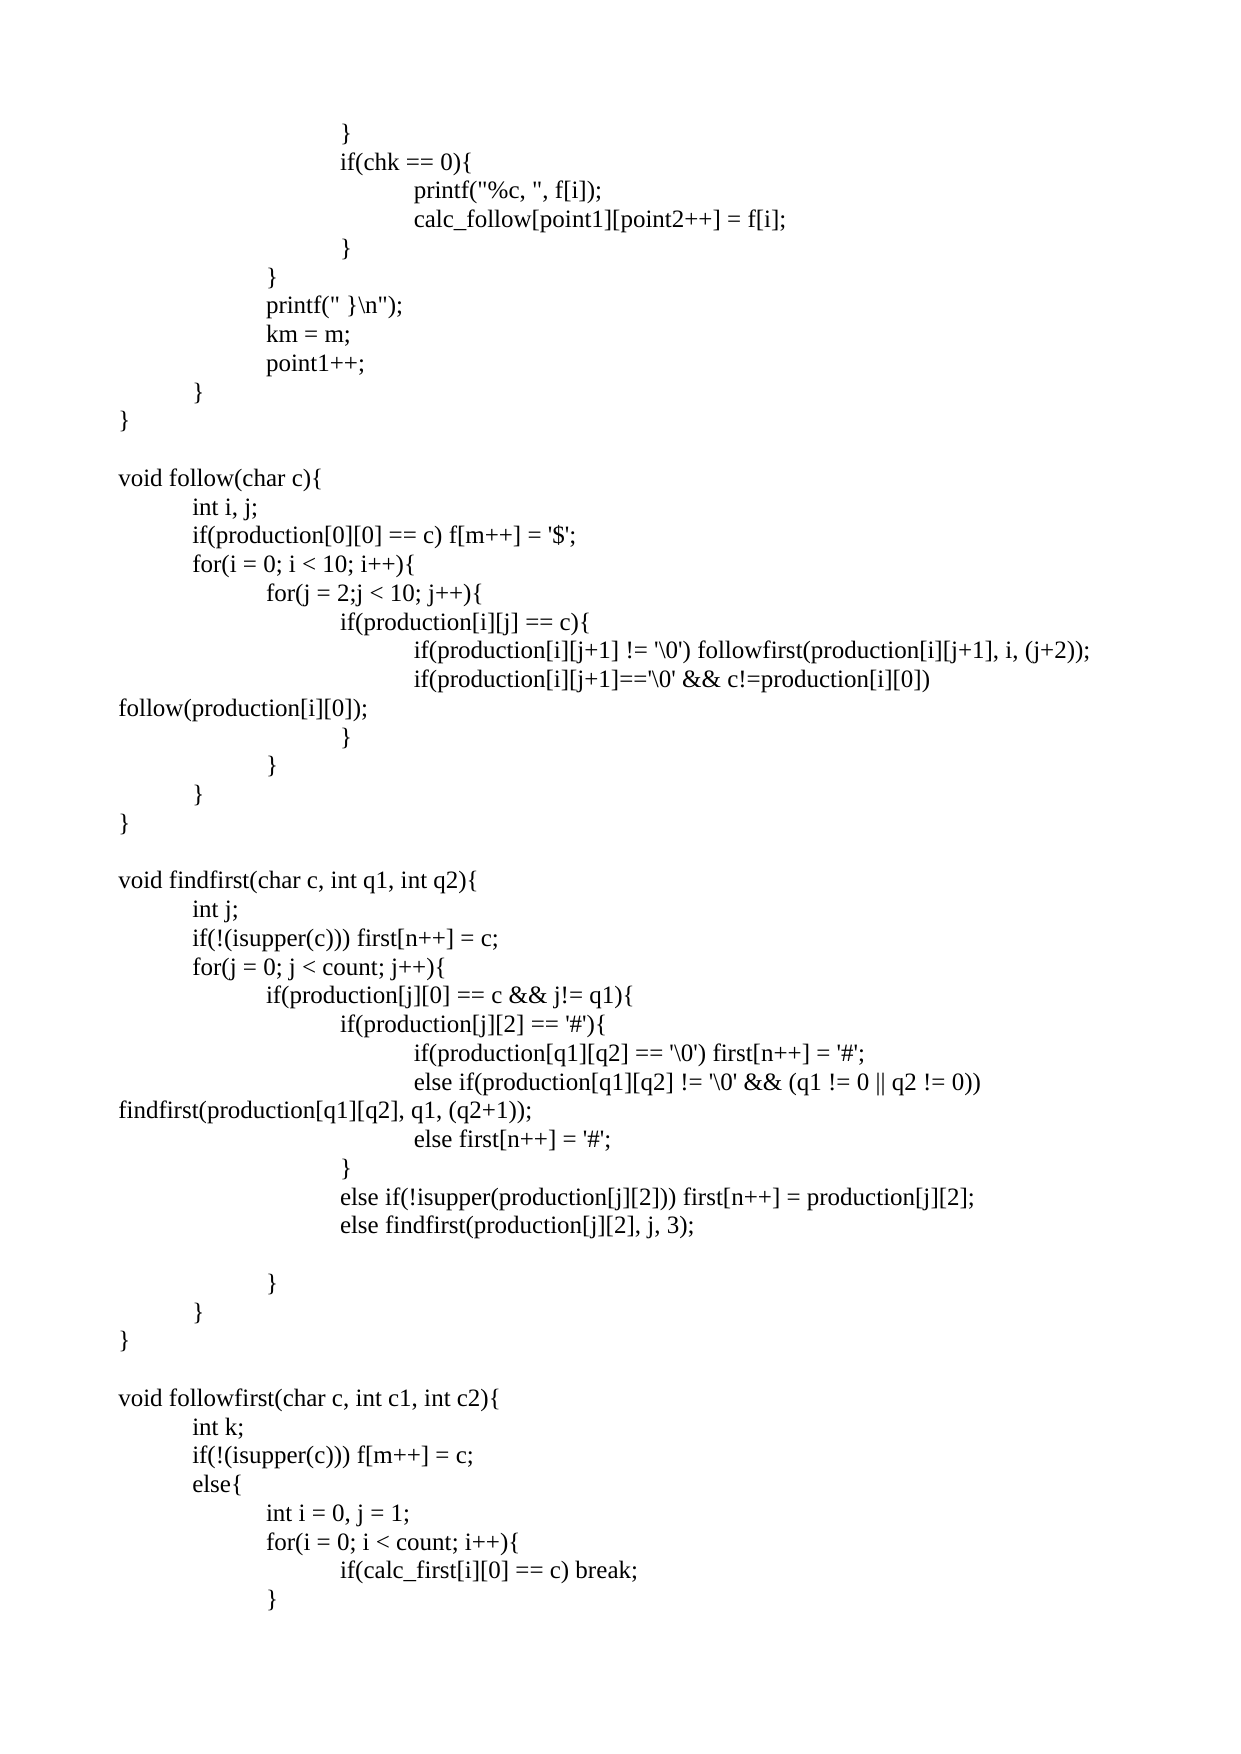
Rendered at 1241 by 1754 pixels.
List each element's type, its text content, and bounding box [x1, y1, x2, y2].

text int j; [118, 894, 1122, 923]
text } [118, 377, 1122, 406]
text } [118, 751, 1122, 779]
text if(production[j][0] == c && j!= q1){ [118, 981, 1122, 1009]
text } [118, 1268, 1122, 1297]
text else{ [118, 1469, 1122, 1498]
text } [118, 1297, 1122, 1326]
text else findfirst(production[j][2], j, 3); [118, 1211, 1122, 1239]
text } [118, 722, 1122, 751]
text if(production[i][j] == c){ [118, 607, 1122, 636]
text if(calc_first[i][0] == c) break; [118, 1556, 1122, 1584]
text void followfirst(char c, int c1, int c2){ [118, 1383, 1122, 1412]
text for(i = 0; i < count; i++){ [118, 1527, 1122, 1556]
text } [118, 262, 1122, 291]
text printf(" }\n"); [118, 291, 1122, 319]
text printf("%c, ", f[i]); [118, 176, 1122, 204]
text else if(production[q1][q2] != '\0' && (q1 != 0 || q2 != 0)) findfirst(production[q1][q2], q1, (q2+1)); [118, 1067, 1122, 1124]
text } [118, 1326, 1122, 1354]
text } [118, 118, 1122, 147]
text int i, j; [118, 492, 1122, 521]
text void follow(char c){ [118, 463, 1122, 492]
text } [118, 406, 1122, 434]
text if(production[i][j+1] != '\0') followfirst(production[i][j+1], i, (j+2)); [118, 636, 1122, 664]
text } [118, 1153, 1122, 1182]
text for(i = 0; i < 10; i++){ [118, 549, 1122, 578]
text for(j = 0; j < count; j++){ [118, 952, 1122, 981]
text else first[n++] = '#'; [118, 1124, 1122, 1153]
text if(production[i][j+1]=='\0' && c!=production[i][0]) follow(production[i][0]); [118, 664, 1122, 722]
text void findfirst(char c, int q1, int q2){ [118, 866, 1122, 894]
text if(production[j][2] == '#'){ [118, 1009, 1122, 1038]
text } [118, 1584, 1122, 1613]
text int i = 0, j = 1; [118, 1498, 1122, 1527]
text if(production[0][0] == c) f[m++] = '$'; [118, 521, 1122, 549]
text if(production[q1][q2] == '\0') first[n++] = '#'; [118, 1038, 1122, 1067]
text } [118, 233, 1122, 262]
text km = m; [118, 319, 1122, 348]
text } [118, 808, 1122, 837]
text int k; [118, 1412, 1122, 1441]
text } [118, 779, 1122, 808]
text point1++; [118, 348, 1122, 377]
text for(j = 2;j < 10; j++){ [118, 578, 1122, 607]
text if(!(isupper(c))) first[n++] = c; [118, 923, 1122, 952]
text if(chk == 0){ [118, 147, 1122, 176]
text else if(!isupper(production[j][2])) first[n++] = production[j][2]; [118, 1182, 1122, 1211]
text if(!(isupper(c))) f[m++] = c; [118, 1441, 1122, 1469]
text calc_follow[point1][point2++] = f[i]; [118, 204, 1122, 233]
